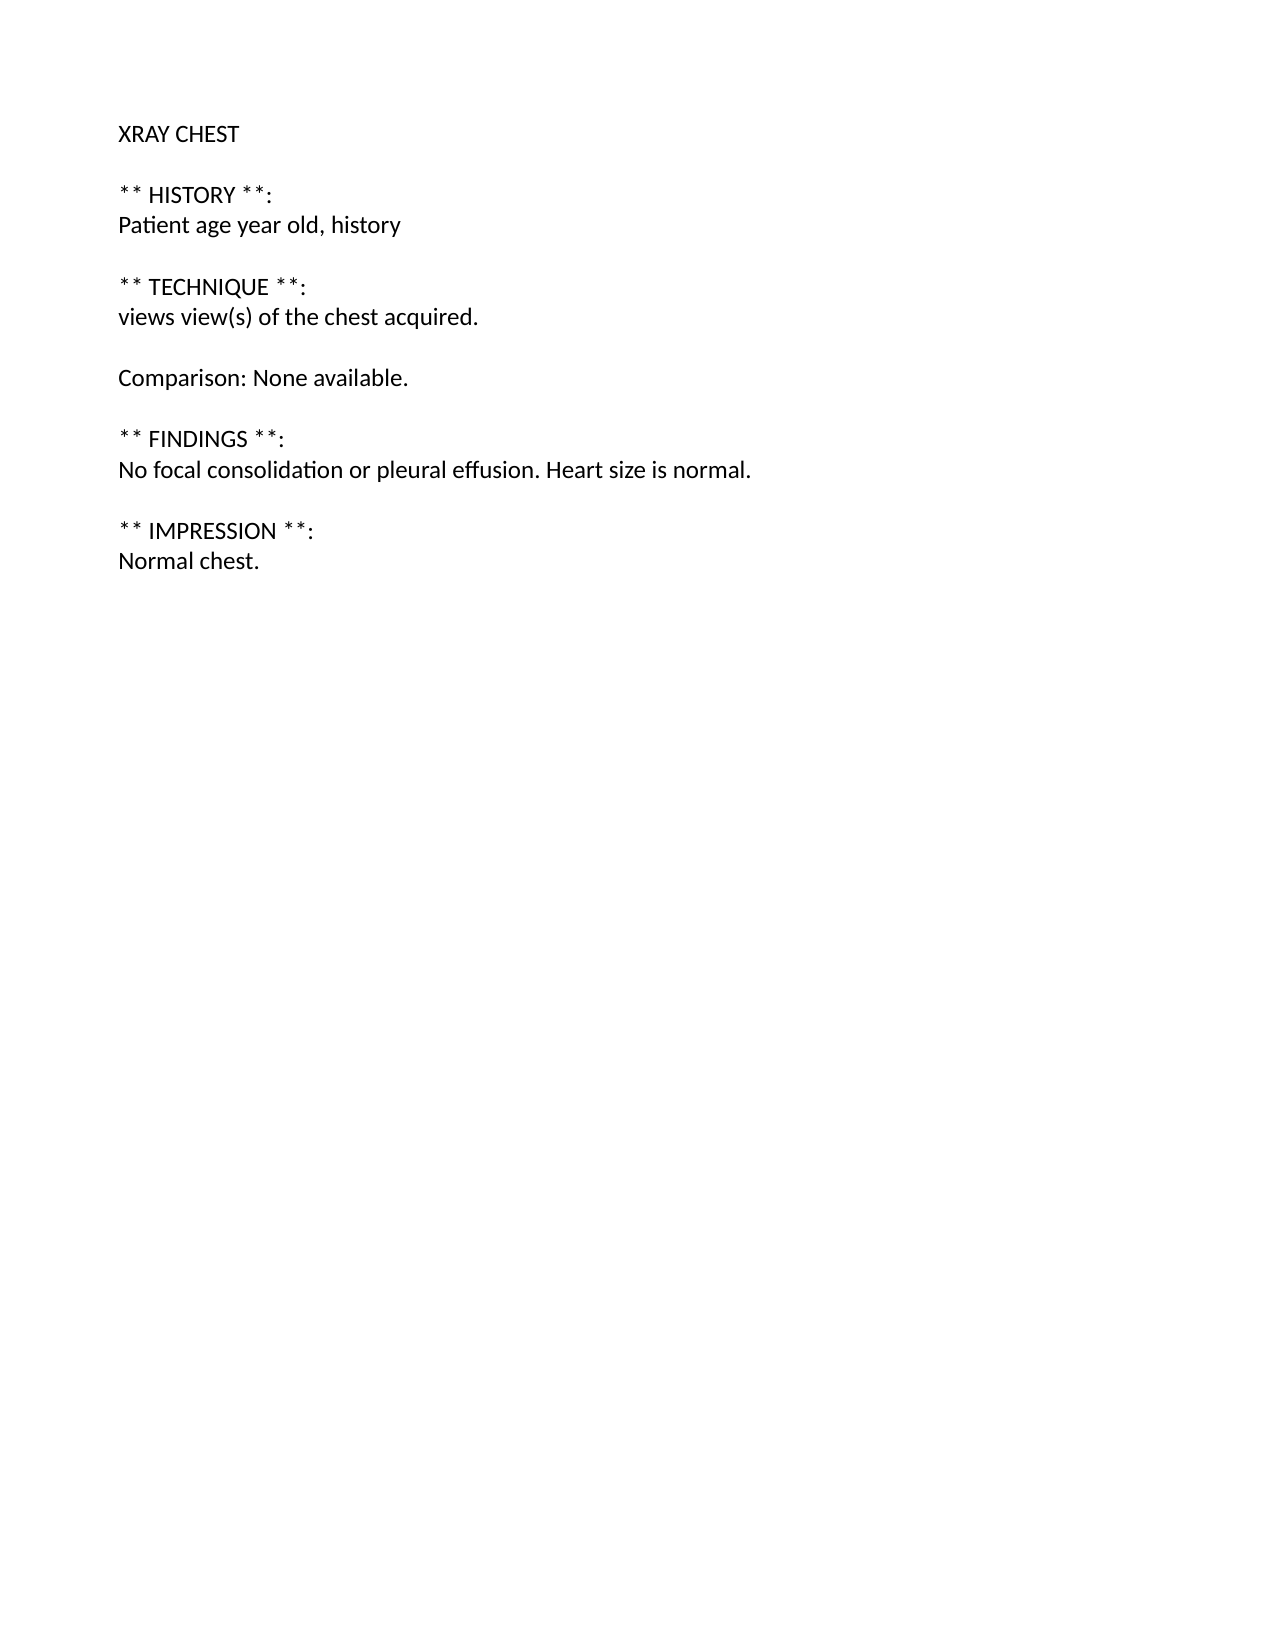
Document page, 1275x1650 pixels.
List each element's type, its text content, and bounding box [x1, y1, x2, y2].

text Normal chest. [118, 545, 1157, 576]
text ** FINDINGS **: [118, 423, 1157, 454]
text Comparison: None available. [118, 362, 1157, 393]
text XRAY CHEST [118, 118, 1157, 149]
text ** HISTORY **: [118, 179, 1157, 210]
text views view(s) of the chest acquired. [118, 301, 1157, 332]
text ** IMPRESSION **: [118, 515, 1157, 545]
text No focal consolidation or pleural effusion. Heart size is normal. [118, 454, 1157, 484]
text Patient age year old, history [118, 210, 1157, 240]
text ** TECHNIQUE **: [118, 271, 1157, 301]
